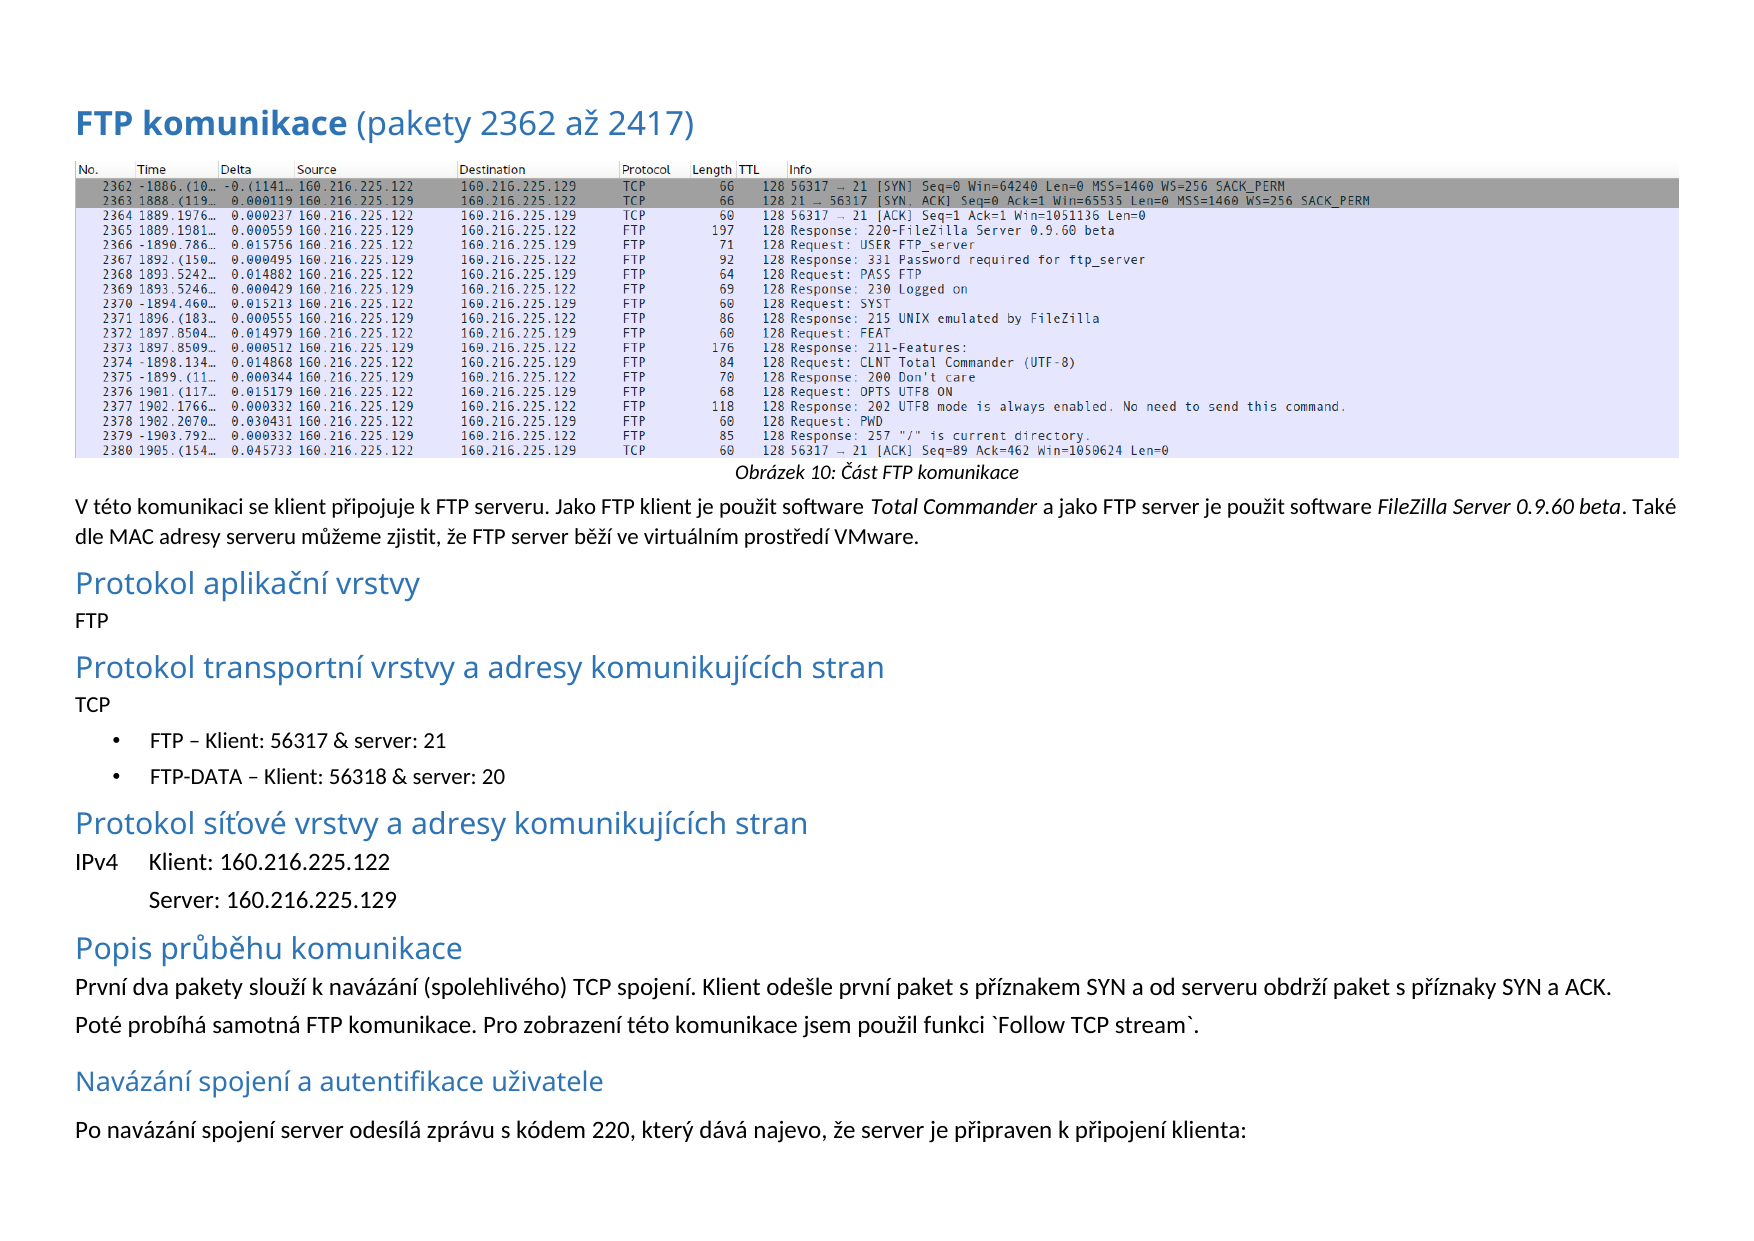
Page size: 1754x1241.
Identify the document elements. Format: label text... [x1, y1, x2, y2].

text Server: 160.216.225.129 [75, 884, 1679, 915]
text TCP [75, 690, 1679, 718]
subtitle Protokol síťové vrstvy a adresy komunikujících stran [75, 802, 1679, 843]
text FTP [75, 606, 1679, 634]
list FTP – Klient: 56317 & server: 21 [112, 726, 1679, 754]
text Poté probíhá samotná FTP komunikace. Pro zobrazení této komunikace jsem použil funkci `Follow TCP stream`. [75, 1009, 1679, 1040]
text IPv4 Klient: 160.216.225.122 [75, 846, 1679, 876]
text Po navázání spojení server odesílá zprávu s kódem 220, který dává najevo, že server je připraven k připojení klienta: [75, 1114, 1679, 1145]
subtitle FTP komunikace (pakety 2362 až 2417) [75, 100, 1679, 145]
text V této komunikaci se klient připojuje k FTP serveru. Jako FTP klient je použit software Total Commander a jako FTP server je použit software FileZilla Server 0.9.60 beta. Také dle MAC adresy serveru můžeme zjistit, že FTP server běží ve virtuálním prostředí VMware. [75, 492, 1679, 550]
subtitle Protokol transportní vrstvy a adresy komunikujících stran [75, 646, 1679, 687]
picture [75, 161, 1679, 458]
subtitle Navázání spojení a autentifikace uživatele [75, 1063, 1679, 1099]
subtitle Popis průběhu komunikace [75, 927, 1679, 968]
subtitle Protokol aplikační vrstvy [75, 562, 1679, 603]
text Obrázek 10: Část FTP komunikace [75, 458, 1679, 484]
list FTP-DATA – Klient: 56318 & server: 20 [112, 762, 1679, 790]
text První dva pakety slouží k navázání (spolehlivého) TCP spojení. Klient odešle první paket s příznakem SYN a od serveru obdrží paket s příznaky SYN a ACK. [75, 971, 1679, 1002]
